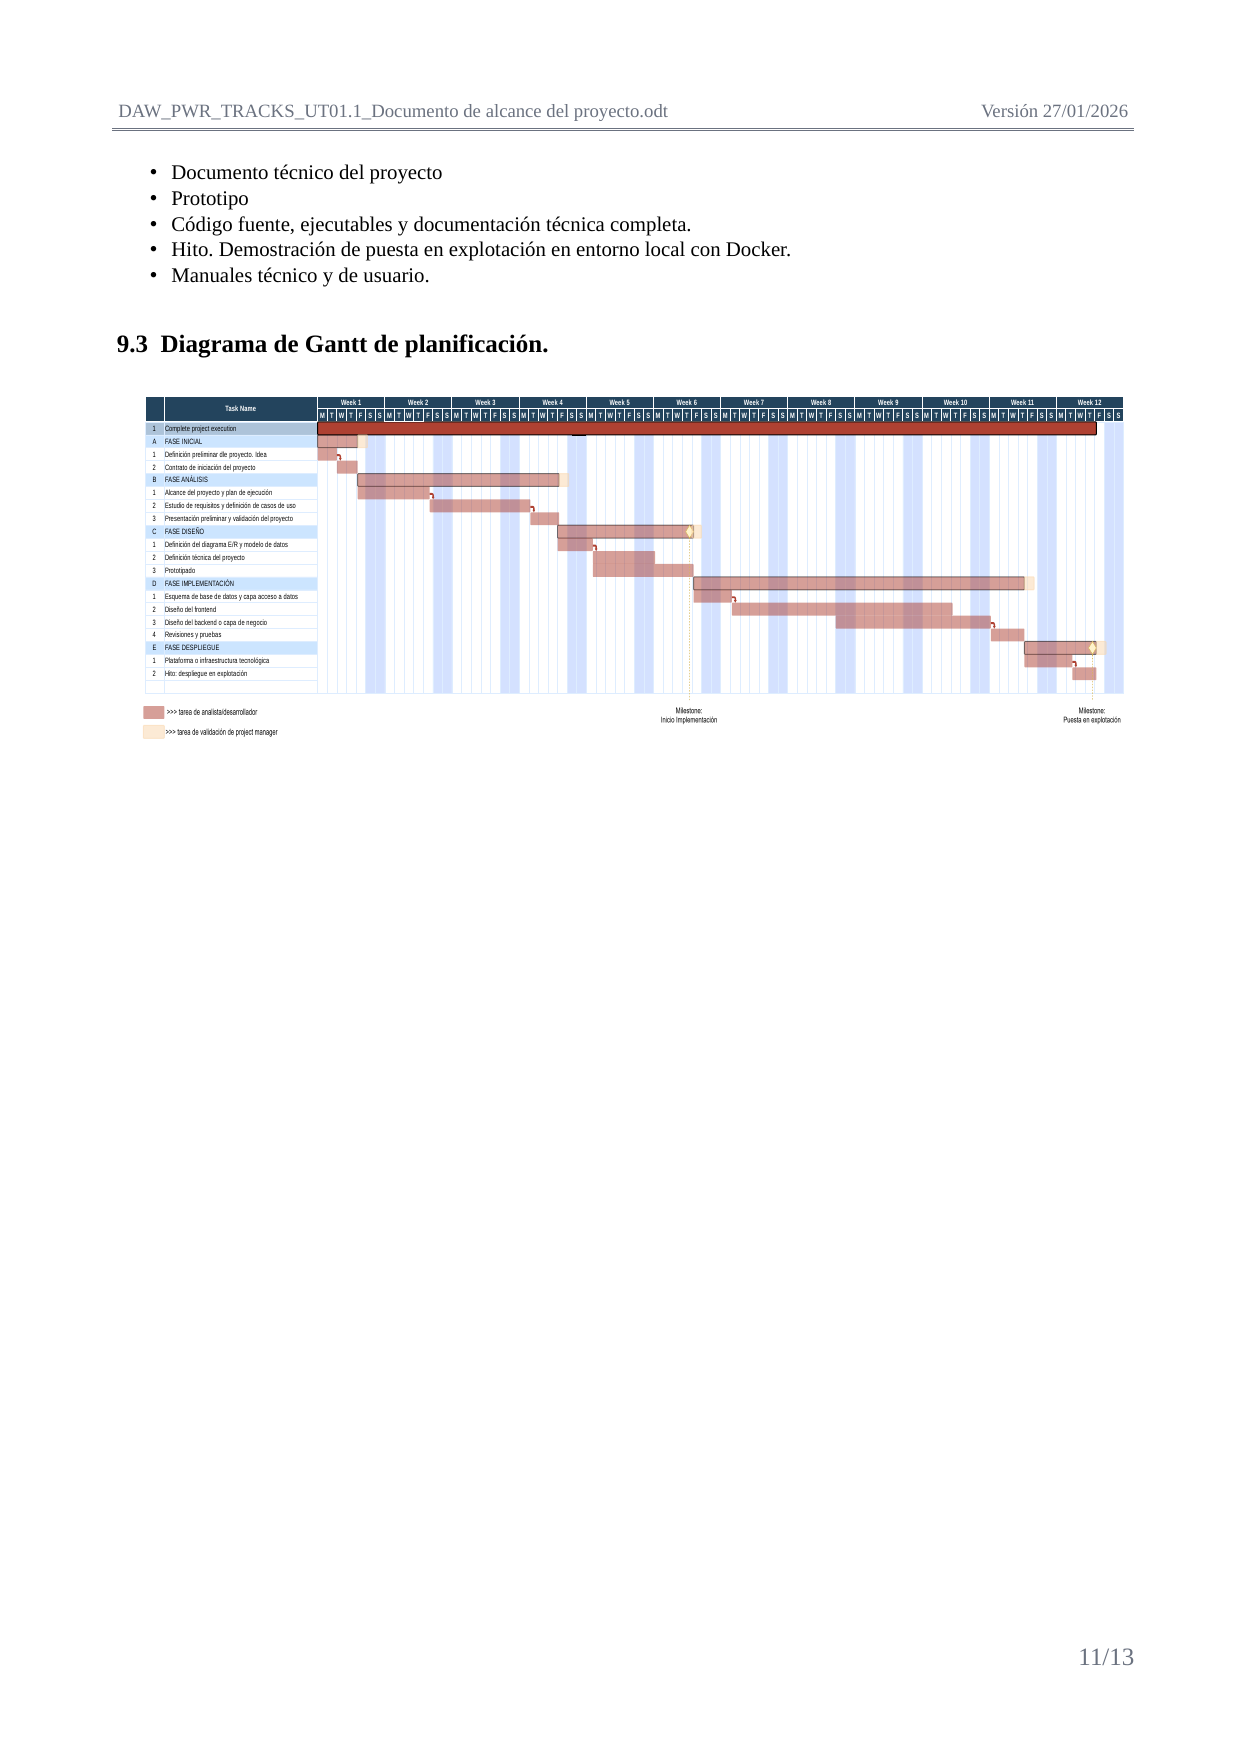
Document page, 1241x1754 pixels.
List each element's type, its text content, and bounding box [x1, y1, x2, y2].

list Documento técnico del proyecto [150, 160, 1134, 184]
list Código fuente, ejecutables y documentación técnica completa. [150, 211, 1134, 236]
list Hito. Demostración de puesta en explotación en entorno local con Docker. [150, 237, 1134, 261]
list Diagrama de Gantt de planificación. [110, 329, 1134, 358]
list Manuales técnico y de usuario. [150, 263, 1134, 287]
list Prototipo [150, 186, 1134, 210]
